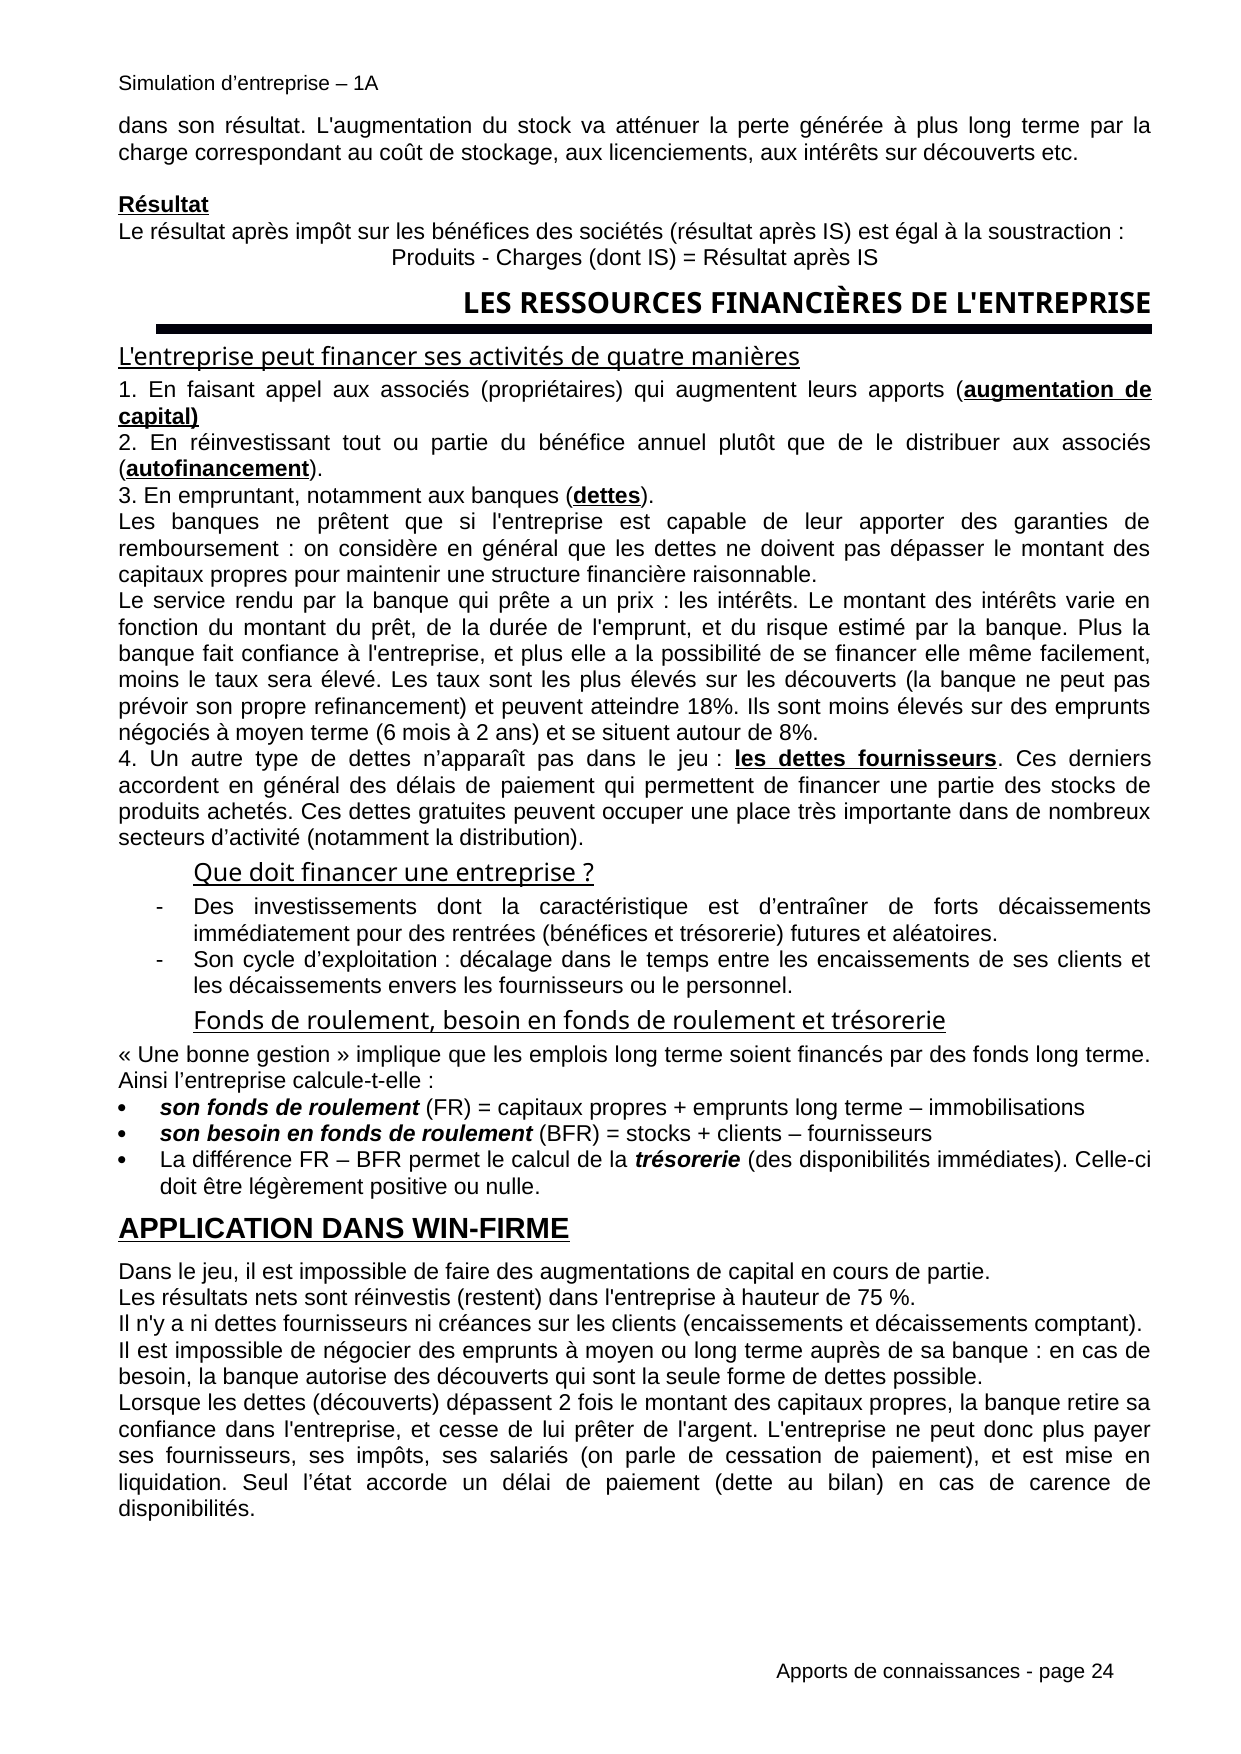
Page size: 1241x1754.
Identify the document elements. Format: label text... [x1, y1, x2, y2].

text APPLICATION DANS WIN-FIRME [118, 1212, 1152, 1245]
list Des investissements dont la caractéristique est d’entraîner de forts décaissements immédiatement pour des rentrées (bénéfices et trésorerie) futures et aléatoires. [156, 893, 1152, 946]
text dans son résultat. L'augmentation du stock va atténuer la perte générée à plus long terme par la charge correspondant au coût de stockage, aux licenciements, aux intérêts sur découverts etc. [118, 112, 1152, 165]
text Les résultats nets sont réinvestis (restent) dans l'entreprise à hauteur de 75 %. [118, 1284, 1152, 1310]
list La différence FR – BFR permet le calcul de la trésorerie (des disponibilités immédiates). Celle-ci doit être légèrement positive ou nulle. [118, 1146, 1152, 1199]
text Il est impossible de négocier des emprunts à moyen ou long terme auprès de sa banque : en cas de besoin, la banque autorise des découverts qui sont la seule forme de dettes possible. [118, 1337, 1152, 1389]
text Il n'y a ni dettes fournisseurs ni créances sur les clients (encaissements et décaissements comptant). [118, 1310, 1152, 1337]
text Le service rendu par la banque qui prête a un prix : les intérêts. Le montant des intérêts varie en fonction du montant du prêt, de la durée de l'emprunt, et du risque estimé par la banque. Plus la banque fait confiance à l'entreprise, et plus elle a la possibilité de se financer elle même facilement, moins le taux sera élevé. Les taux sont les plus élevés sur les découverts (la banque ne peut pas prévoir son propre refinancement) et peuvent atteindre 18%. Ils sont moins élevés sur des emprunts négociés à moyen terme (6 mois à 2 ans) et se situent autour de 8%. [118, 587, 1152, 745]
text « Une bonne gestion » implique que les emplois long terme soient financés par des fonds long terme. Ainsi l’entreprise calcule-t-elle : [118, 1041, 1152, 1094]
text 3. En empruntant, notamment aux banques (dettes). [118, 482, 1152, 508]
text Le résultat après impôt sur les bénéfices des sociétés (résultat après IS) est égal à la soustraction : [118, 218, 1152, 244]
text Produits - Charges (dont IS) = Résultat après IS [118, 244, 1152, 270]
text 4. Un autre type de dettes n’apparaît pas dans le jeu : les dettes fournisseurs. Ces derniers accordent en général des délais de paiement qui permettent de financer une partie des stocks de produits achetés. Ces dettes gratuites peuvent occuper une place très importante dans de nombreux secteurs d’activité (notamment la distribution). [118, 745, 1152, 851]
text 2. En réinvestissant tout ou partie du bénéfice annuel plutôt que de le distribuer aux associés (autofinancement). [118, 429, 1152, 482]
subtitle LES RESSOURCES FINANCIÈRES DE L'ENTREPRISE [156, 283, 1152, 324]
list son besoin en fonds de roulement (BFR) = stocks + clients – fournisseurs [118, 1120, 1152, 1146]
text Dans le jeu, il est impossible de faire des augmentations de capital en cours de partie. [118, 1258, 1152, 1284]
list Son cycle d’exploitation : décalage dans le temps entre les encaissements de ses clients et les décaissements envers les fournisseurs ou le personnel. [156, 946, 1152, 998]
text Les banques ne prêtent que si l'entreprise est capable de leur apporter des garanties de remboursement : on considère en général que les dettes ne doivent pas dépasser le montant des capitaux propres pour maintenir une structure financière raisonnable. [118, 508, 1152, 587]
subtitle Que doit financer une entreprise ? [193, 855, 1152, 889]
text Résultat [118, 191, 1152, 218]
subtitle L'entreprise peut financer ses activités de quatre manières [118, 338, 1152, 372]
text Lorsque les dettes (découverts) dépassent 2 fois le montant des capitaux propres, la banque retire sa confiance dans l'entreprise, et cesse de lui prêter de l'argent. L'entreprise ne peut donc plus payer ses fournisseurs, ses impôts, ses salariés (on parle de cessation de paiement), et est mise en liquidation. Seul l’état accorde un délai de paiement (dette au bilan) en cas de carence de disponibilités. [118, 1389, 1152, 1521]
list son fonds de roulement (FR) = capitaux propres + emprunts long terme – immobilisations [118, 1094, 1152, 1120]
text 1. En faisant appel aux associés (propriétaires) qui augmentent leurs apports (augmentation de capital) [118, 376, 1152, 429]
subtitle Fonds de roulement, besoin en fonds de roulement et trésorerie [193, 1003, 1152, 1037]
